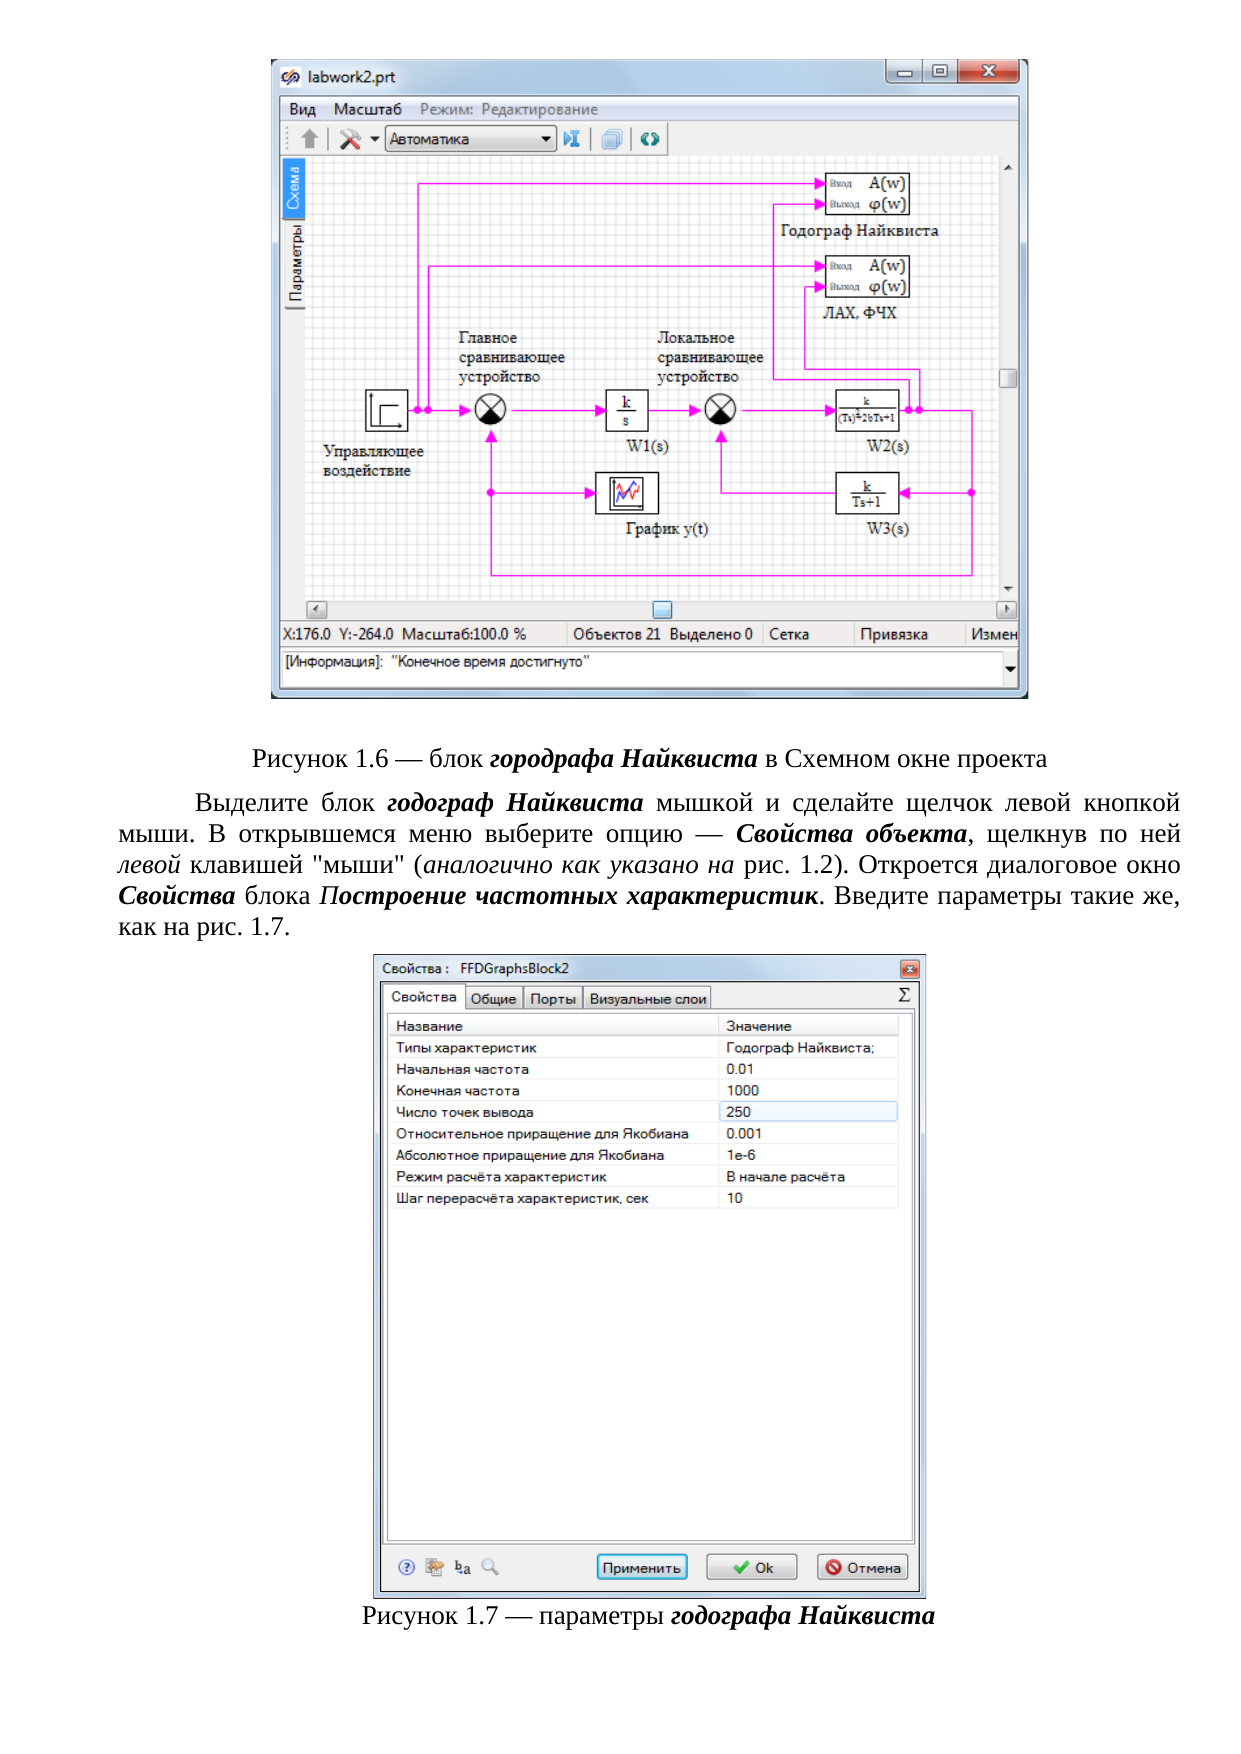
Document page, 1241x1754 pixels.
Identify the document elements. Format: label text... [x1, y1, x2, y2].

picture [373, 954, 927, 1599]
text Рисунок 1.7 — параметры годографа Найквиста [118, 954, 1181, 1630]
text Выделите блок годограф Найквиста мышкой и сделайте щелчок левой кнопкой мыши. В открывшемся меню выберите опцию — Свойства объекта, щелкнув по ней левой клавишей "мыши" (аналогично как указано на рис. 1.2). Откроется диалоговое окно Свойства блока Построение частотных характеристик. Введите параметры такие же, как на рис. 1.7. [118, 786, 1181, 942]
text Рисунок 1.6 — блок городрафа Найквиста в Схемном окне проекта [118, 742, 1181, 773]
picture [271, 59, 1029, 699]
